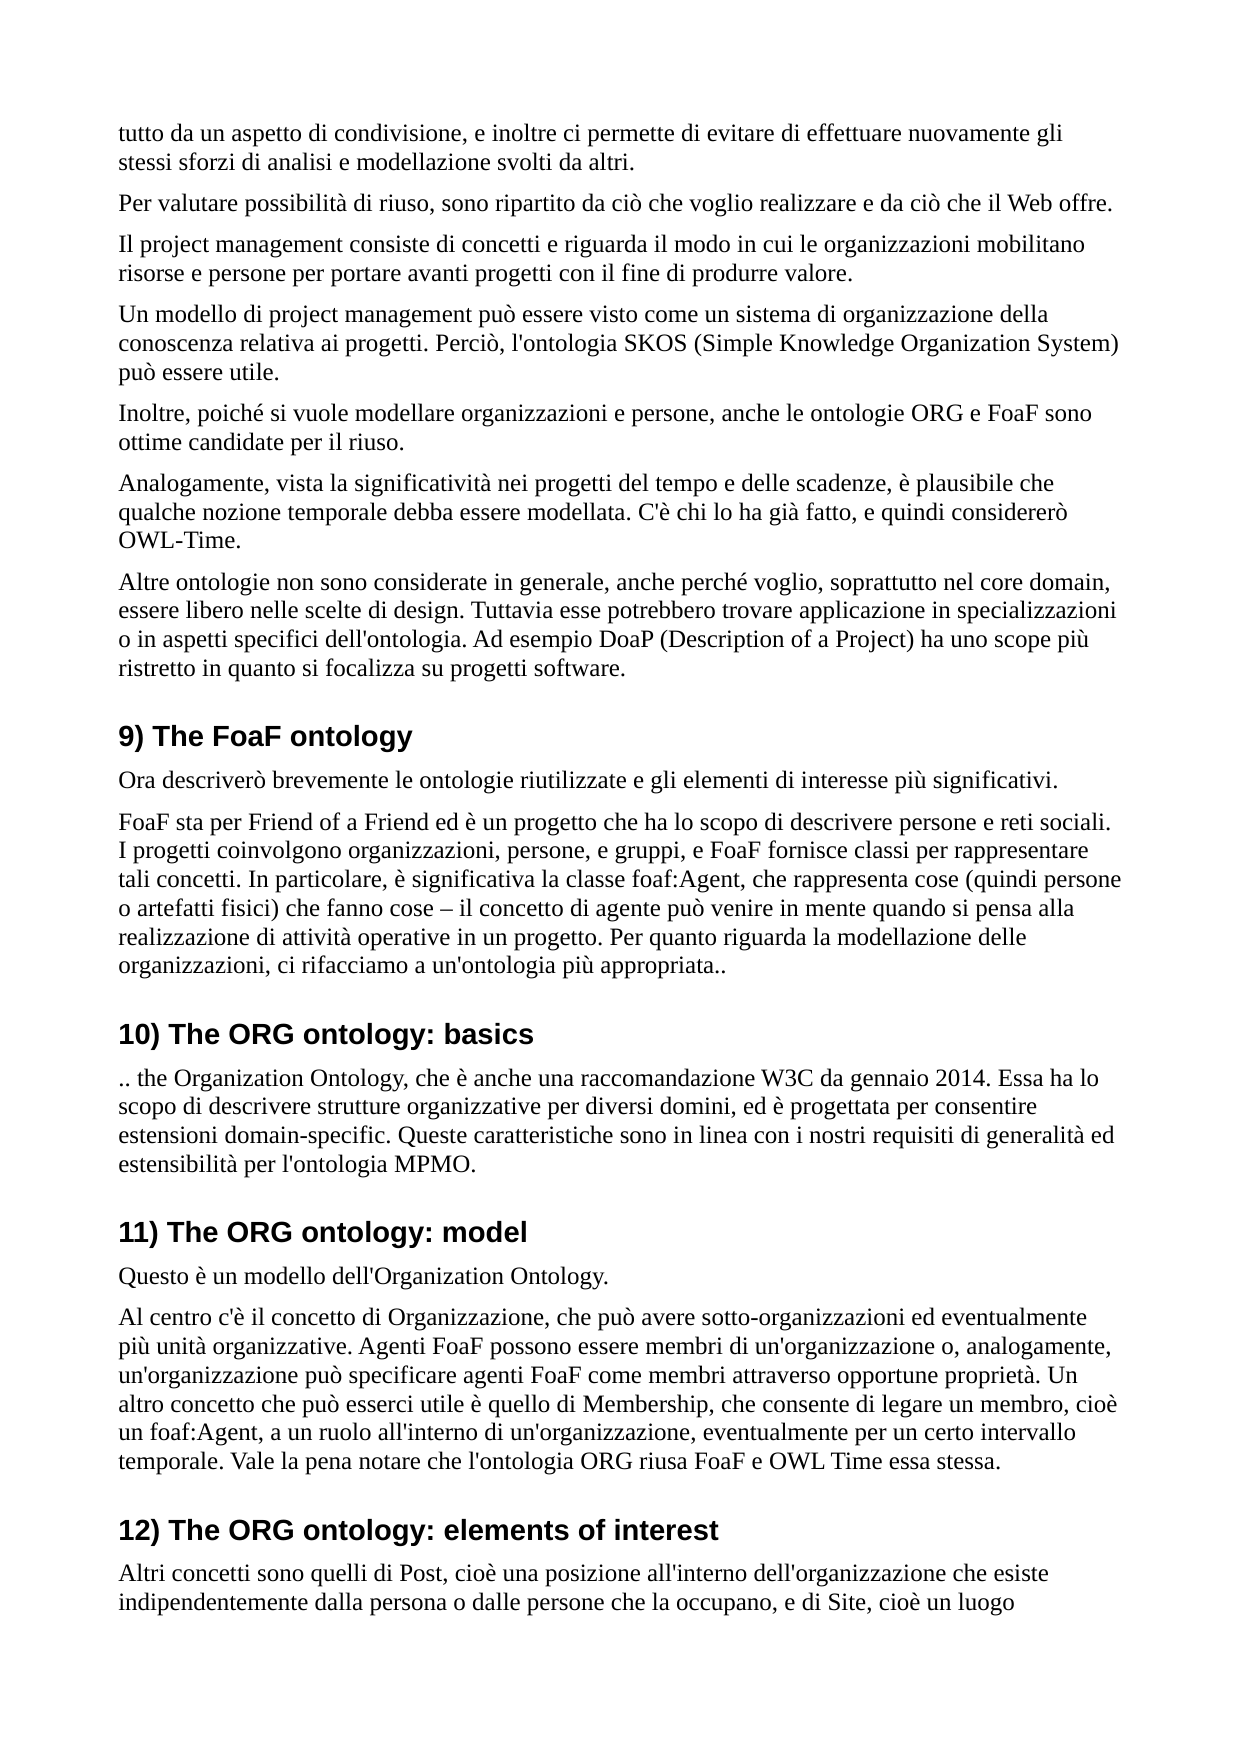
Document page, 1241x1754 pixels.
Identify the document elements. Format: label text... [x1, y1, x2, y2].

text Il project management consiste di concetti e riguarda il modo in cui le organizzazioni mobilitano risorse e persone per portare avanti progetti con il fine di produrre valore. [118, 229, 1122, 287]
text Questo è un modello dell'Organization Ontology. [118, 1261, 1122, 1290]
text Al centro c'è il concetto di Organizzazione, che può avere sotto-organizzazioni ed eventualmente più unità organizzative. Agenti FoaF possono essere membri di un'organizzazione o, analogamente, un'organizzazione può specificare agenti FoaF come membri attraverso opportune proprietà. Un altro concetto che può esserci utile è quello di Membership, che consente di legare un membro, cioè un foaf:Agent, a un ruolo all'interno di un'organizzazione, eventualmente per un certo intervallo temporale. Vale la pena notare che l'ontologia ORG riusa FoaF e OWL Time essa stessa. [118, 1302, 1122, 1475]
text .. the Organization Ontology, che è anche una raccomandazione W3C da gennaio 2014. Essa ha lo scopo di descrivere strutture organizzative per diversi domini, ed è progettata per consentire estensioni domain-specific. Queste caratteristiche sono in linea con i nostri requisiti di generalità ed estensibilità per l'ontologia MPMO. [118, 1063, 1122, 1178]
text FoaF sta per Friend of a Friend ed è un progetto che ha lo scopo di descrivere persone e reti sociali. I progetti coinvolgono organizzazioni, persone, e gruppi, e FoaF fornisce classi per rappresentare tali concetti. In particolare, è significativa la classe foaf:Agent, che rappresenta cose (quindi persone o artefatti fisici) che fanno cose – il concetto di agente può venire in mente quando si pensa alla realizzazione di attività operative in un progetto. Per quanto riguarda la modellazione delle organizzazioni, ci rifacciamo a un'ontologia più appropriata.. [118, 807, 1122, 979]
text Un modello di project management può essere visto come un sistema di organizzazione della conoscenza relativa ai progetti. Perciò, l'ontologia SKOS (Simple Knowledge Organization System) può essere utile. [118, 299, 1122, 386]
subtitle 12) The ORG ontology: elements of interest [118, 1512, 1122, 1546]
text Ora descriverò brevemente le ontologie riutilizzate e gli elementi di interesse più significativi. [118, 765, 1122, 794]
text Inoltre, poiché si vuole modellare organizzazioni e persone, anche le ontologie ORG e FoaF sono ottime candidate per il riuso. [118, 398, 1122, 456]
text Analogamente, vista la significatività nei progetti del tempo e delle scadenze, è plausibile che qualche nozione temporale debba essere modellata. C'è chi lo ha già fatto, e quindi considererò OWL-Time. [118, 468, 1122, 554]
subtitle 9) The FoaF ontology [118, 719, 1122, 753]
text Per valutare possibilità di riuso, sono ripartito da ciò che voglio realizzare e da ciò che il Web offre. [118, 188, 1122, 217]
subtitle 10) The ORG ontology: basics [118, 1017, 1122, 1050]
text Altri concetti sono quelli di Post, cioè una posizione all'interno dell'organizzazione che esiste indipendentemente dalla persona o dalle persone che la occupano, e di Site, cioè un luogo [118, 1558, 1122, 1616]
subtitle 11) The ORG ontology: model [118, 1215, 1122, 1249]
text Altre ontologie non sono considerate in generale, anche perché voglio, soprattutto nel core domain, essere libero nelle scelte di design. Tuttavia esse potrebbero trovare applicazione in specializzazioni o in aspetti specifici dell'ontologia. Ad esempio DoaP (Description of a Project) ha uno scope più ristretto in quanto si focalizza su progetti software. [118, 567, 1122, 682]
text tutto da un aspetto di condivisione, e inoltre ci permette di evitare di effettuare nuovamente gli stessi sforzi di analisi e modellazione svolti da altri. [118, 118, 1122, 176]
